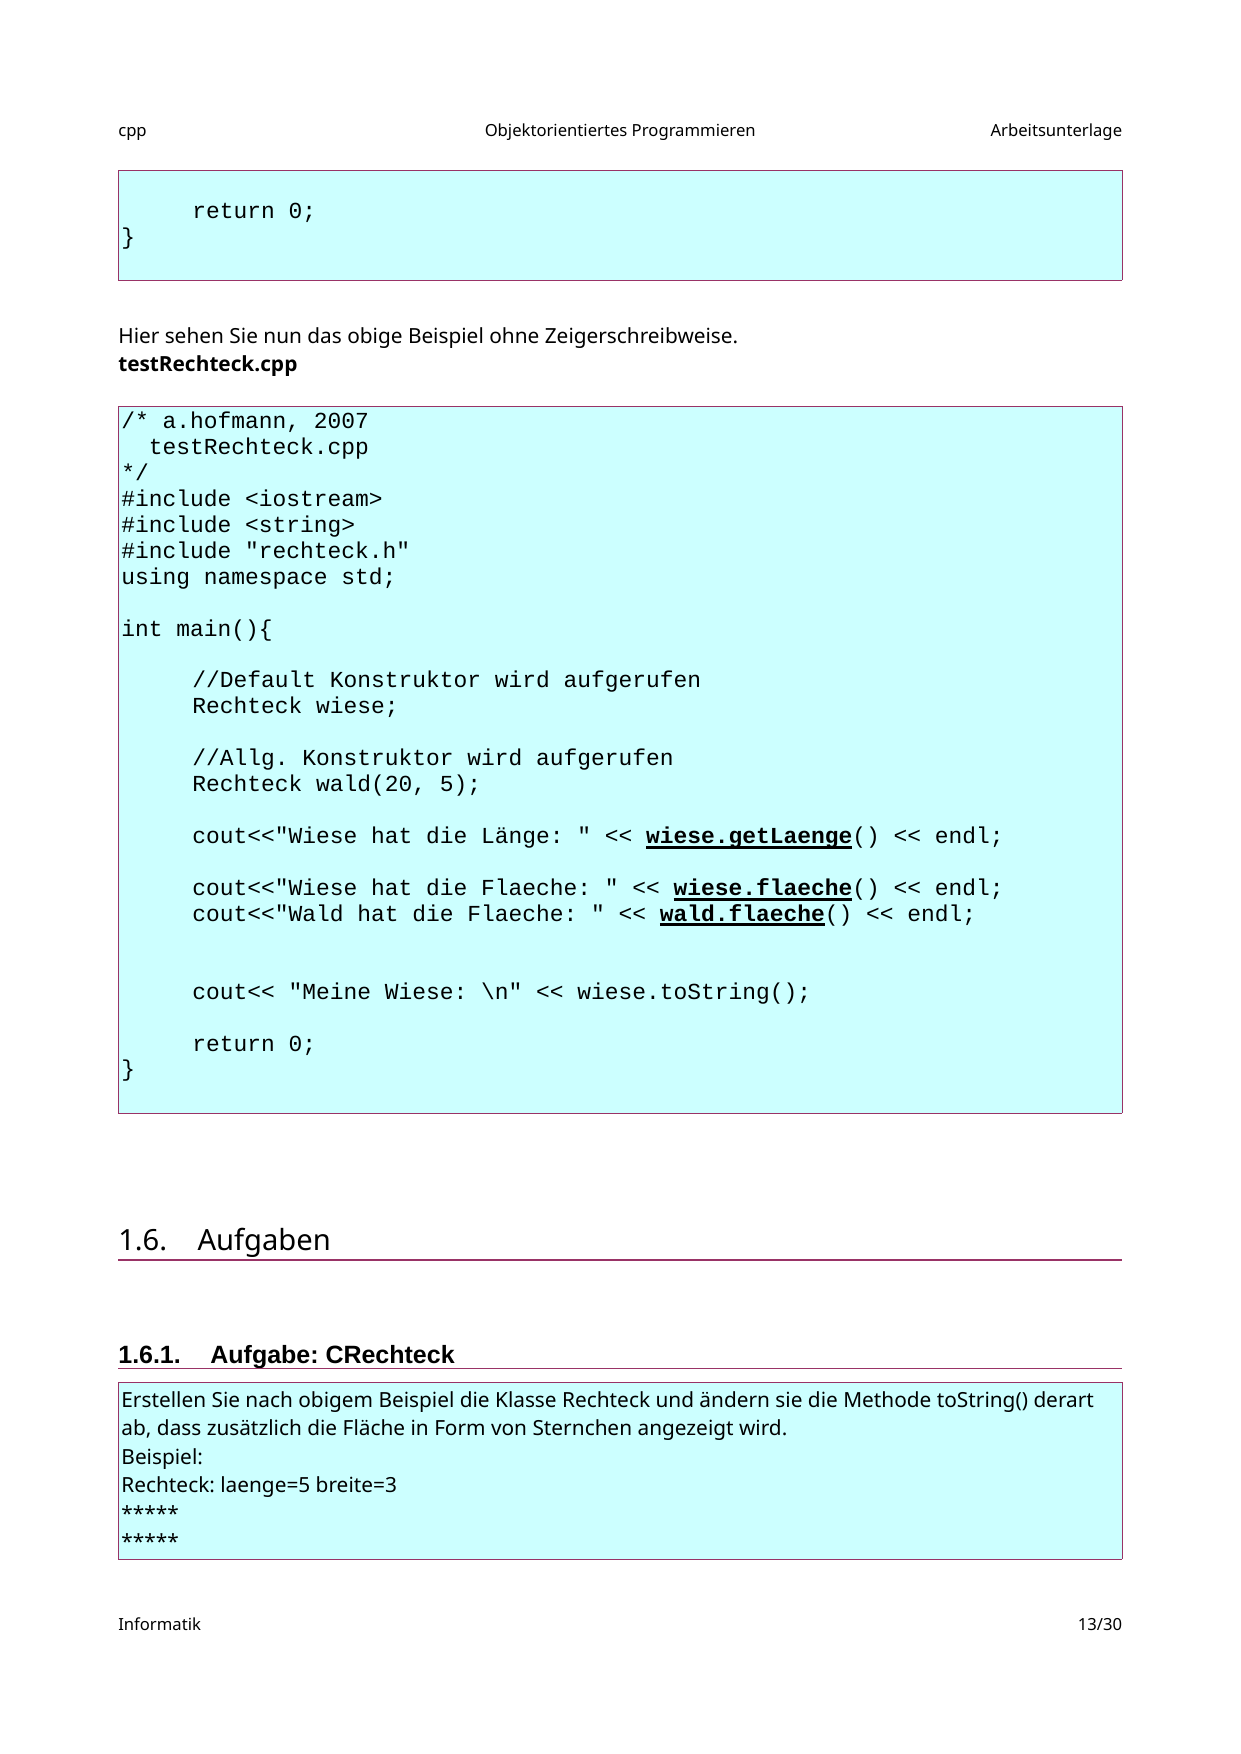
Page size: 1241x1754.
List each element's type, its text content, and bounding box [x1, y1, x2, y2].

text Rechteck: laenge=5 breite=3 [119, 1467, 1122, 1496]
text } [119, 222, 1122, 248]
text //Allg. Konstruktor wird aufgerufen [119, 743, 1122, 769]
text Rechteck wiese; [119, 692, 1122, 718]
text Beispiel: [119, 1439, 1122, 1467]
text return 0; [119, 1029, 1122, 1055]
subtitle Aufgaben [118, 1219, 1122, 1259]
text cout<< "Meine Wiese: \n" << wiese.toString(); [119, 977, 1122, 1003]
text testRechteck.cpp [119, 432, 1122, 458]
text cout<<"Wiese hat die Länge: " << wiese.getLaenge() << endl; [119, 821, 1122, 847]
text */ [119, 458, 1122, 484]
text Hier sehen Sie nun das obige Beispiel ohne Zeigerschreibweise. [118, 321, 1122, 349]
text int main(){ [119, 614, 1122, 640]
text #include <iostream> [119, 484, 1122, 510]
text using namespace std; [119, 562, 1122, 588]
text cout<<"Wald hat die Flaeche: " << wald.flaeche() << endl; [119, 899, 1122, 925]
text } [119, 1055, 1122, 1081]
text return 0; [119, 196, 1122, 222]
text Erstellen Sie nach obigem Beispiel die Klasse Rechteck und ändern sie die Methode toString() derart ab, dass zusätzlich die Fläche in Form von Sternchen angezeigt wird. [119, 1383, 1122, 1439]
text ***** [119, 1524, 1122, 1559]
text Rechteck wald(20, 5); [119, 769, 1122, 795]
text #include "rechteck.h" [119, 536, 1122, 562]
text cout<<"Wiese hat die Flaeche: " << wiese.flaeche() << endl; [119, 873, 1122, 899]
text #include <string> [119, 510, 1122, 536]
text ***** [119, 1496, 1122, 1524]
text testRechteck.cpp [118, 349, 1122, 378]
subtitle Aufgabe: CRechteck [118, 1340, 1122, 1368]
text //Default Konstruktor wird aufgerufen [119, 666, 1122, 692]
text /* a.hofmann, 2007 [119, 407, 1122, 432]
